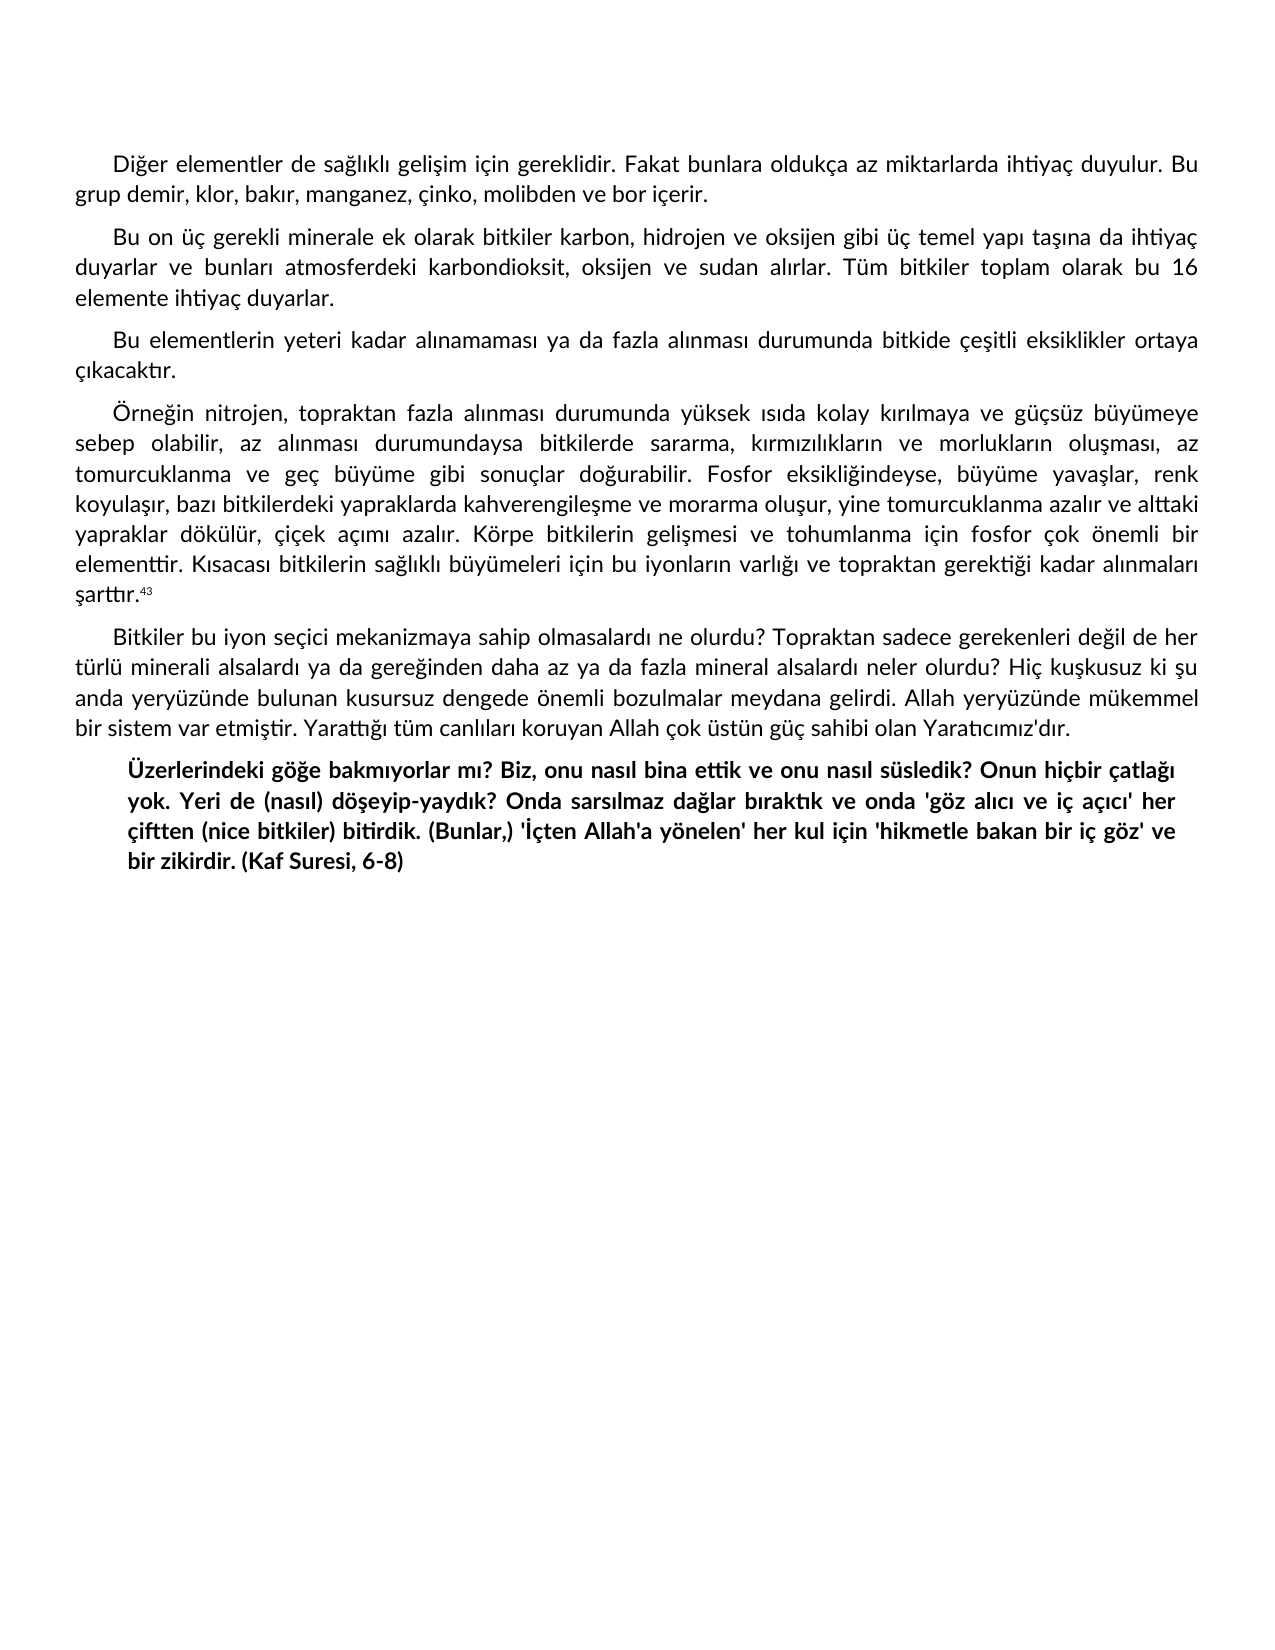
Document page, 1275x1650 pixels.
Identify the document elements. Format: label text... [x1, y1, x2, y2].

text Bu on üç gerekli minerale ek olarak bitkiler karbon, hidrojen ve oksijen gibi üç temel yapı taşına da ihtiyaç duyarlar ve bunları atmosferdeki karbondioksit, oksijen ve sudan alırlar. Tüm bitkiler toplam olarak bu 16 elemente ihtiyaç duyarlar. [75, 223, 1200, 311]
text Bitkiler bu iyon seçici mekanizmaya sahip olmasalardı ne olurdu? Topraktan sadece gerekenleri değil de her türlü minerali alsalardı ya da gereğinden daha az ya da fazla mineral alsalardı neler olurdu? Hiç kuşkusuz ki şu anda yeryüzünde bulunan kusursuz dengede önemli bozulmalar meydana gelirdi. Allah yeryüzünde mükemmel bir sistem var etmiştir. Yarattığı tüm canlıları koruyan Allah çok üstün güç sahibi olan Yaratıcımız'dır. [75, 623, 1200, 741]
text Diğer elementler de sağlıklı gelişim için gereklidir. Fakat bunlara oldukça az miktarlarda ihtiyaç duyulur. Bu grup demir, klor, bakır, manganez, çinko, molibden ve bor içerir. [75, 150, 1200, 208]
text Üzerlerindeki göğe bakmıyorlar mı? Biz, onu nasıl bina ettik ve onu nasıl süsledik? Onun hiçbir çatlağı yok. Yeri de (nasıl) döşeyip-yaydık? Onda sarsılmaz dağlar bıraktık ve onda 'göz alıcı ve iç açıcı' her çiftten (nice bitkiler) bitirdik. (Bunlar,) 'İçten Allah'a yönelen' her kul için 'hikmetle bakan bir iç göz' ve bir zikirdir. (Kaf Suresi, 6-8) [127, 756, 1177, 874]
text Bu elementlerin yeteri kadar alınamaması ya da fazla alınması durumunda bitkide çeşitli eksiklikler ortaya çıkacaktır. [75, 326, 1200, 384]
text Örneğin nitrojen, topraktan fazla alınması durumunda yüksek ısıda kolay kırılmaya ve güçsüz büyümeye sebep olabilir, az alınması durumundaysa bitkilerde sararma, kırmızılıkların ve morlukların oluşması, az tomurcuklanma ve geç büyüme gibi sonuçlar doğurabilir. Fosfor eksikliğindeyse, büyüme yavaşlar, renk koyulaşır, bazı bitkilerdeki yapraklarda kahverengileşme ve morarma oluşur, yine tomurcuklanma azalır ve alttaki yapraklar dökülür, çiçek açımı azalır. Körpe bitkilerin gelişmesi ve tohumlanma için fosfor çok önemli bir elementtir. Kısacası bitkilerin sağlıklı büyümeleri için bu iyonların varlığı ve topraktan gerektiği kadar alınmaları şarttır.43 [75, 399, 1200, 608]
